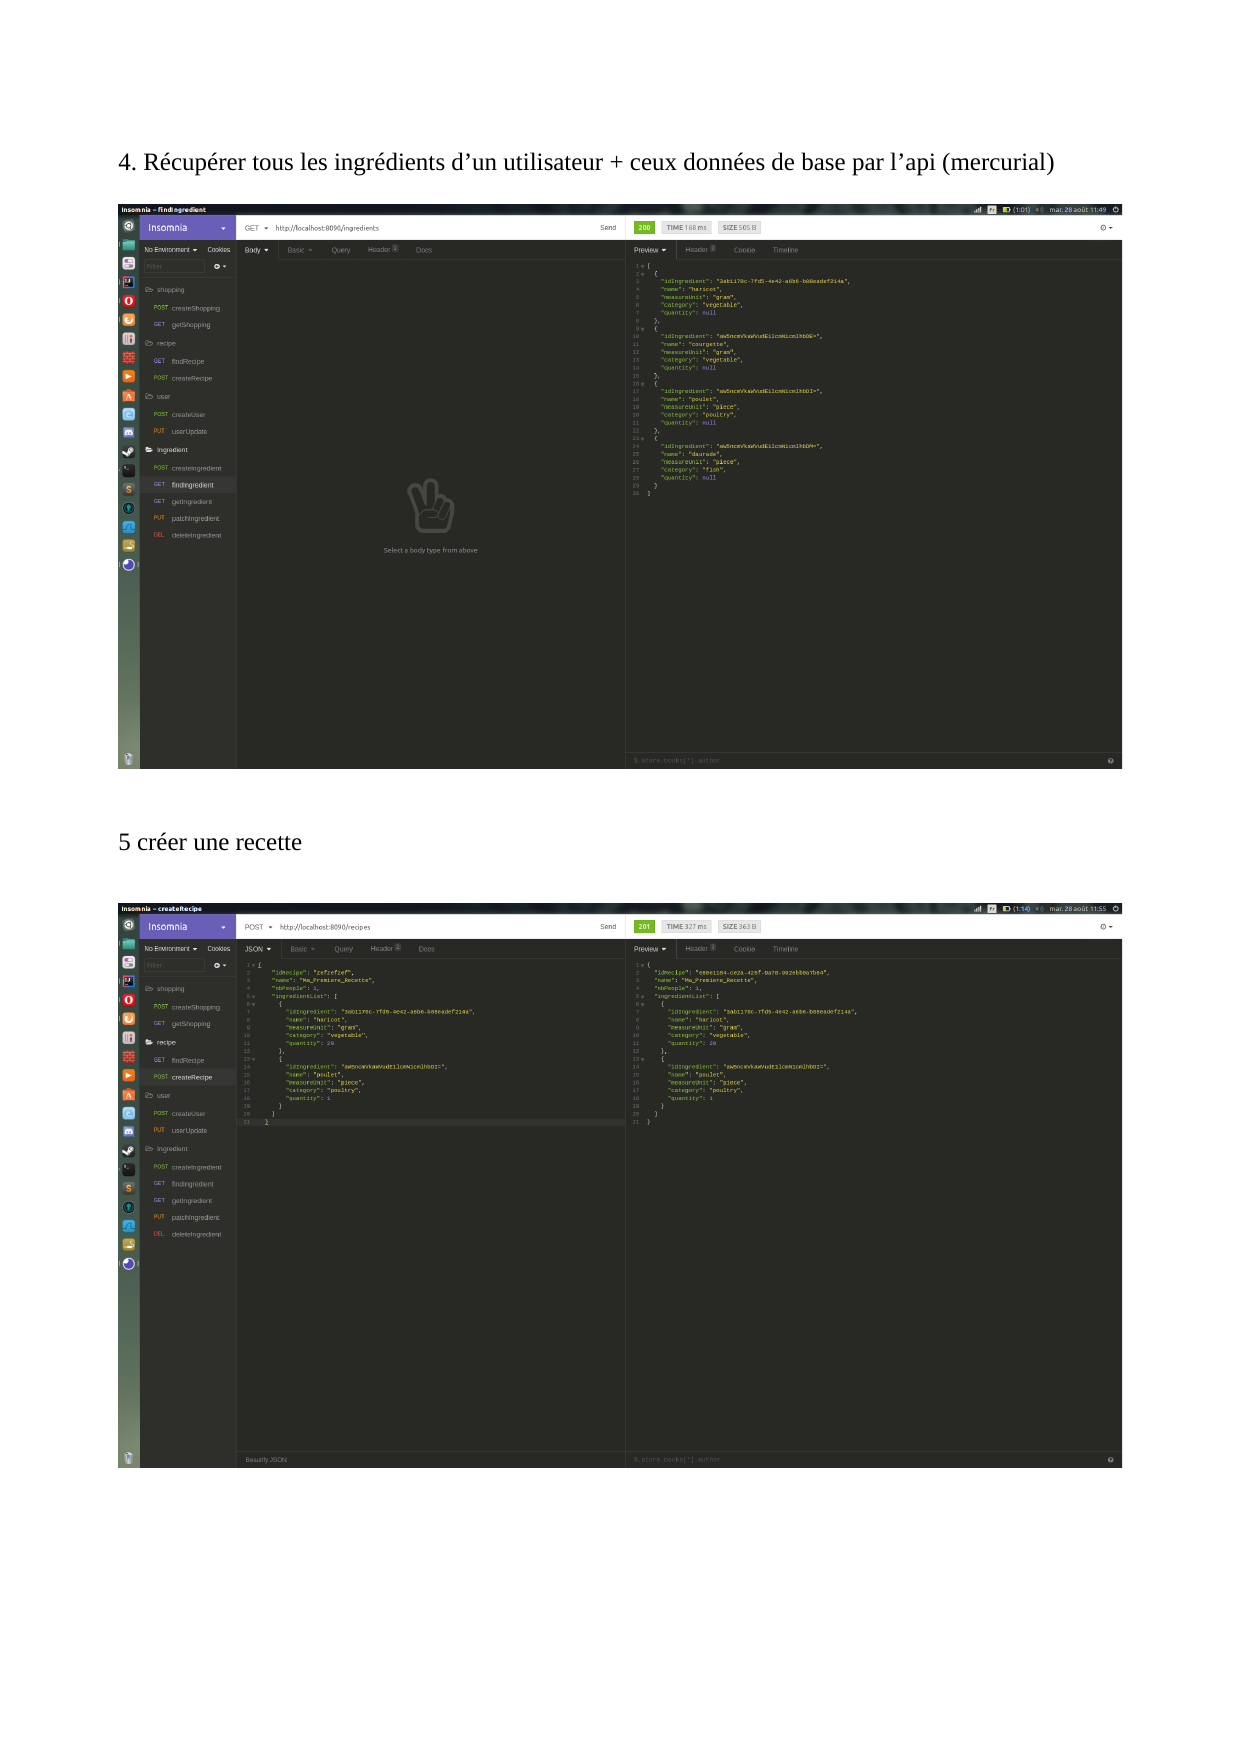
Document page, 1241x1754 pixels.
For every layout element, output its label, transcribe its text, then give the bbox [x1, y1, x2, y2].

text 5 créer une recette [118, 827, 1122, 855]
text 4. Récupérer tous les ingrédients d’un utilisateur + ceux données de base par l’api (mercurial) [118, 147, 1122, 176]
picture [118, 204, 1123, 769]
picture [118, 903, 1123, 1468]
